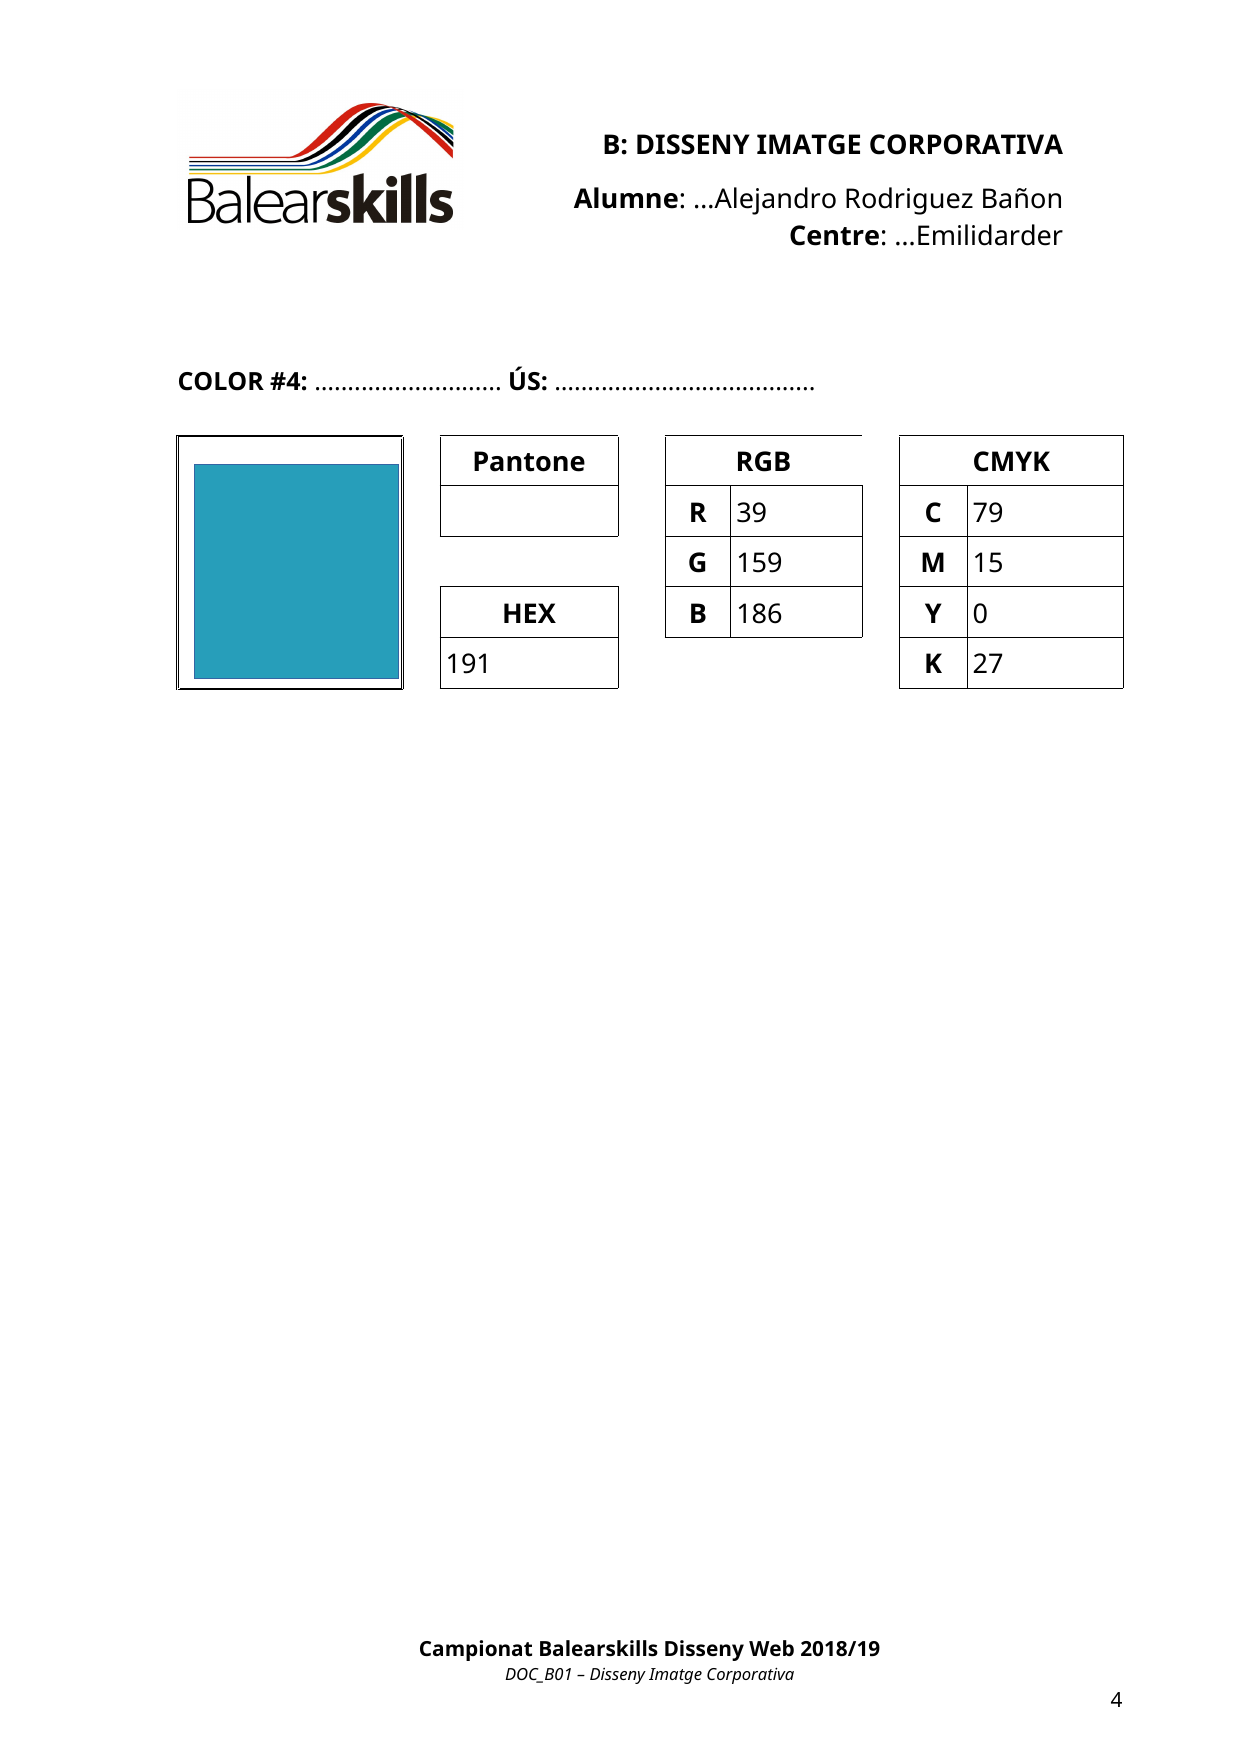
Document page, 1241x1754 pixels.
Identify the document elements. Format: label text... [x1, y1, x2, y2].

table_cell G [666, 537, 730, 586]
table_header [179, 437, 402, 687]
table_cell 191 [441, 638, 618, 687]
table_cell 0 [968, 587, 1123, 637]
table_cell 15 [968, 537, 1123, 586]
table_cell 39 [731, 486, 862, 536]
table_header [402, 435, 440, 485]
table_cell [404, 637, 440, 687]
table_header RGB [665, 436, 862, 485]
table_header [618, 435, 665, 485]
table_cell K [900, 638, 967, 687]
table_header CMYK [899, 436, 1123, 485]
table_cell 79 [968, 486, 1123, 536]
table_cell [440, 537, 618, 586]
table_cell [863, 485, 899, 536]
table_cell M [900, 537, 967, 586]
table_cell R [666, 486, 730, 536]
table_cell [619, 485, 665, 536]
table_cell [665, 638, 730, 687]
table_cell [863, 536, 899, 586]
table_cell [404, 536, 440, 586]
table_cell 27 [968, 638, 1123, 687]
table_cell [404, 586, 440, 637]
text COLOR #4: …......................... ÚS: ….................................... [177, 364, 1122, 398]
table_cell [441, 486, 618, 536]
table_cell [404, 485, 440, 536]
table_cell [619, 637, 665, 687]
table_cell [730, 638, 862, 687]
table_cell [618, 536, 665, 586]
picture [177, 89, 465, 230]
table_cell B [666, 587, 730, 637]
table_cell 159 [731, 537, 862, 586]
table_cell [862, 637, 899, 687]
table_header [862, 435, 899, 485]
table_cell [863, 586, 899, 637]
table_cell C [900, 486, 967, 536]
table_cell 186 [731, 587, 862, 637]
table_cell Y [900, 587, 967, 637]
table_cell HEX [441, 587, 618, 637]
table_cell [619, 586, 665, 637]
table_header Pantone [440, 436, 618, 485]
